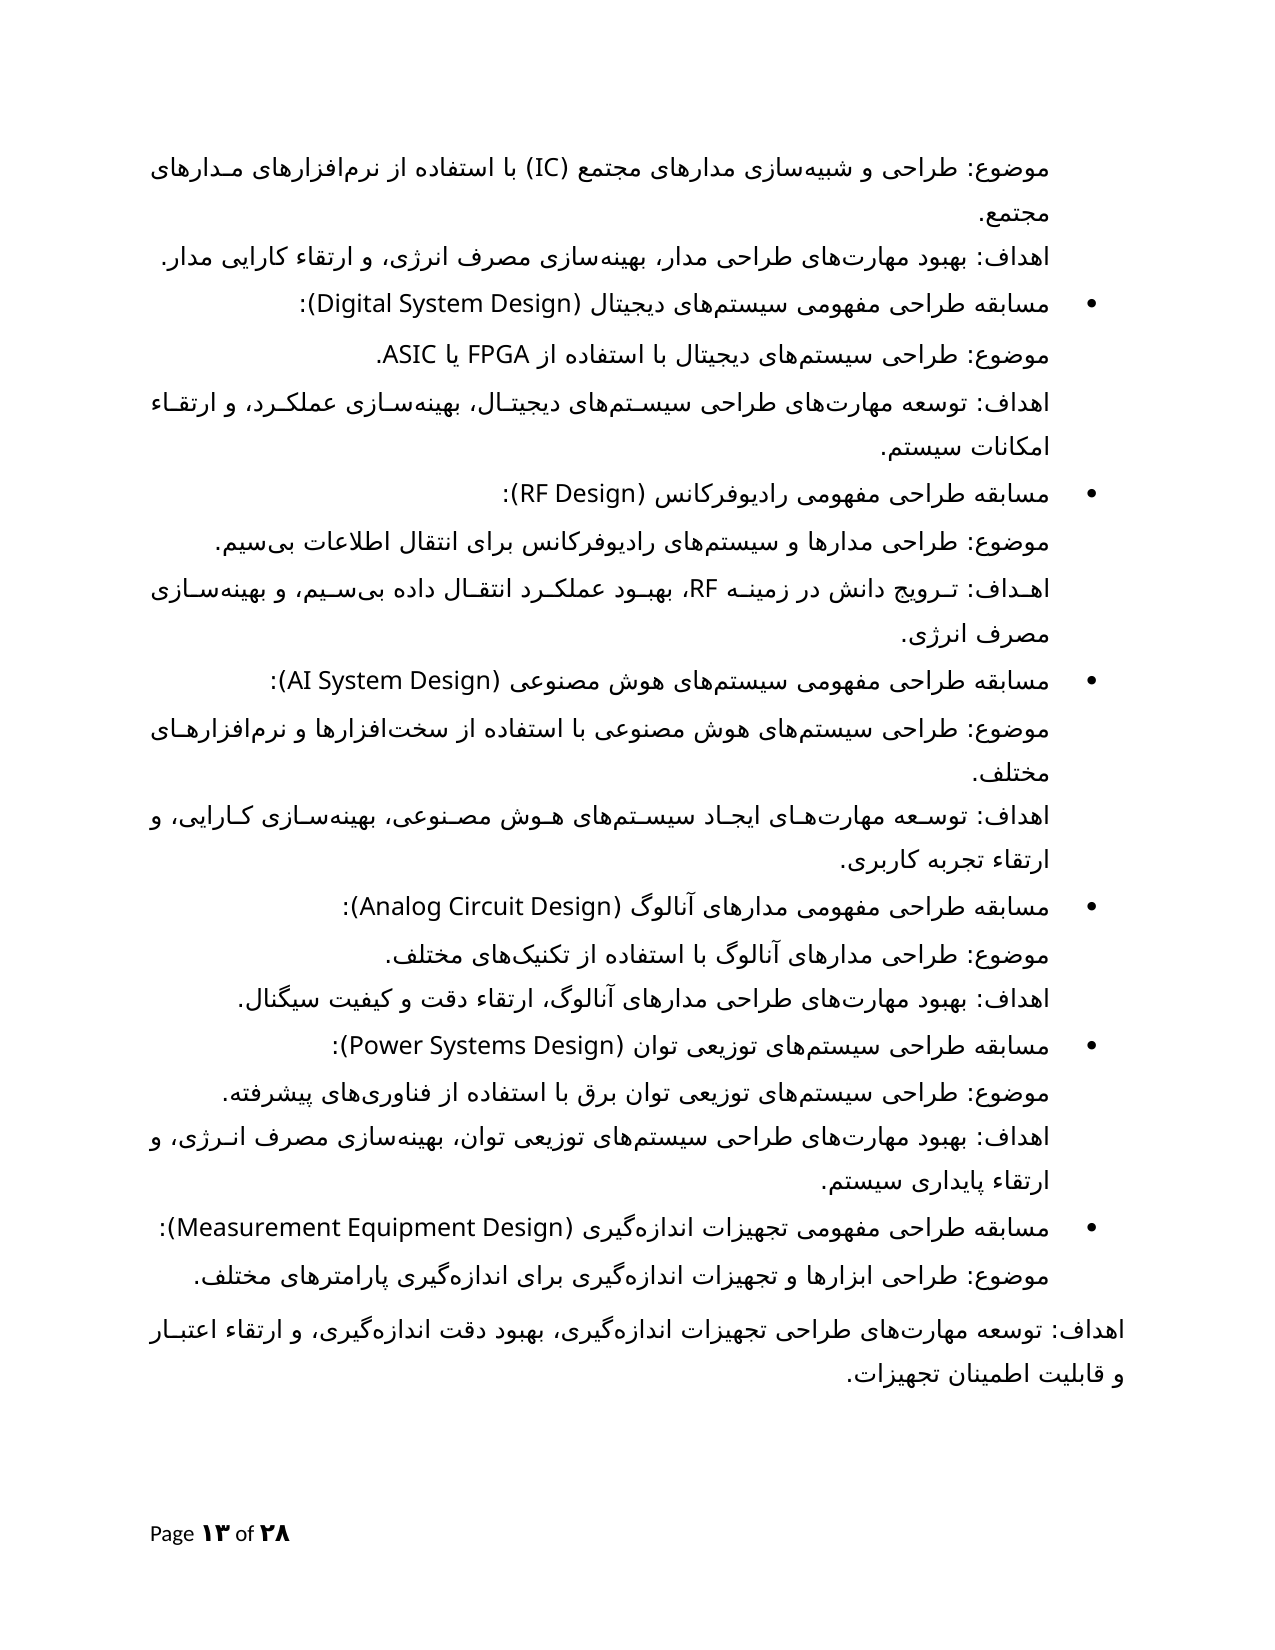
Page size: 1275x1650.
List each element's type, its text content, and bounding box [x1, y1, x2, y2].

list موضوع: طراحی سیستم‌های هوش مصنوعی با استفاده از سخت‌افزارها و نرم‌افزارهای مختلف. [150, 714, 1050, 787]
list موضوع: طراحی مدارها و سیستم‌های رادیوفرکانس برای انتقال اطلاعات بی‌سیم. [150, 527, 1050, 556]
list مسابقه طراحی مفهومی مدارهای آنالوگ (Analog Circuit Design): [150, 889, 1087, 923]
list موضوع: طراحی و شبیه‌سازی مدارهای مجتمع (IC) با استفاده از نرم‌افزارهای مدارهای مجتمع. [150, 150, 1050, 228]
list اهداف: بهبود مهارت‌های طراحی مدار، بهینه‌سازی مصرف انرژی، و ارتقاء کارایی مدار. [150, 242, 1050, 272]
list موضوع: طراحی ابزارها و تجهیزات اندازه‌گیری برای اندازه‌گیری پارامترهای مختلف. [150, 1261, 1050, 1290]
list مسابقه طراحی مفهومی رادیوفرکانس (RF Design): [150, 476, 1087, 510]
list مسابقه طراحی مفهومی سیستم‌های دیجیتال (Digital System Design): [150, 286, 1087, 320]
list مسابقه طراحی مفهومی تجهیزات اندازه‌گیری (Measurement Equipment Design): [150, 1210, 1087, 1244]
list موضوع: طراحی سیستم‌های توزیعی توان برق با استفاده از فناوری‌های پیشرفته. [150, 1078, 1050, 1108]
list اهداف: بهبود مهارت‌های طراحی سیستم‌های توزیعی توان، بهینه‌سازی مصرف انرژی، و ارتقاء پایداری سیستم. [150, 1122, 1050, 1195]
list مسابقه طراحی سیستم‌های توزیعی توان (Power Systems Design): [150, 1027, 1087, 1062]
list موضوع: طراحی سیستم‌های دیجیتال با استفاده از FPGA یا ASIC. [150, 337, 1050, 371]
list اهداف: بهبود مهارت‌های طراحی مدارهای آنالوگ، ارتقاء دقت و کیفیت سیگنال. [150, 984, 1050, 1013]
list مسابقه طراحی مفهومی سیستم‌های هوش مصنوعی (AI System Design): [150, 663, 1087, 697]
list اهداف: ترویج دانش در زمینه RF، بهبود عملکرد انتقال داده بی‌سیم، و بهینه‌سازی مصرف انرژی. [150, 571, 1050, 648]
list اهداف: توسعه مهارت‌های طراحی سیستم‌های دیجیتال، بهینه‌سازی عملکرد، و ارتقاء امکانات سیستم. [150, 388, 1050, 461]
text اهداف: توسعه مهارت‌های طراحی تجهیزات اندازه‌گیری، بهبود دقت اندازه‌گیری، و ارتقاء اعتبار و قابلیت اطمینان تجهیزات. [150, 1315, 1125, 1388]
list موضوع: طراحی مدارهای آنالوگ با استفاده از تکنیک‌های مختلف. [150, 940, 1050, 969]
list اهداف: توسعه مهارت‌های ایجاد سیستم‌های هوش مصنوعی، بهینه‌سازی کارایی، و ارتقاء تجربه کاربری. [150, 801, 1050, 874]
